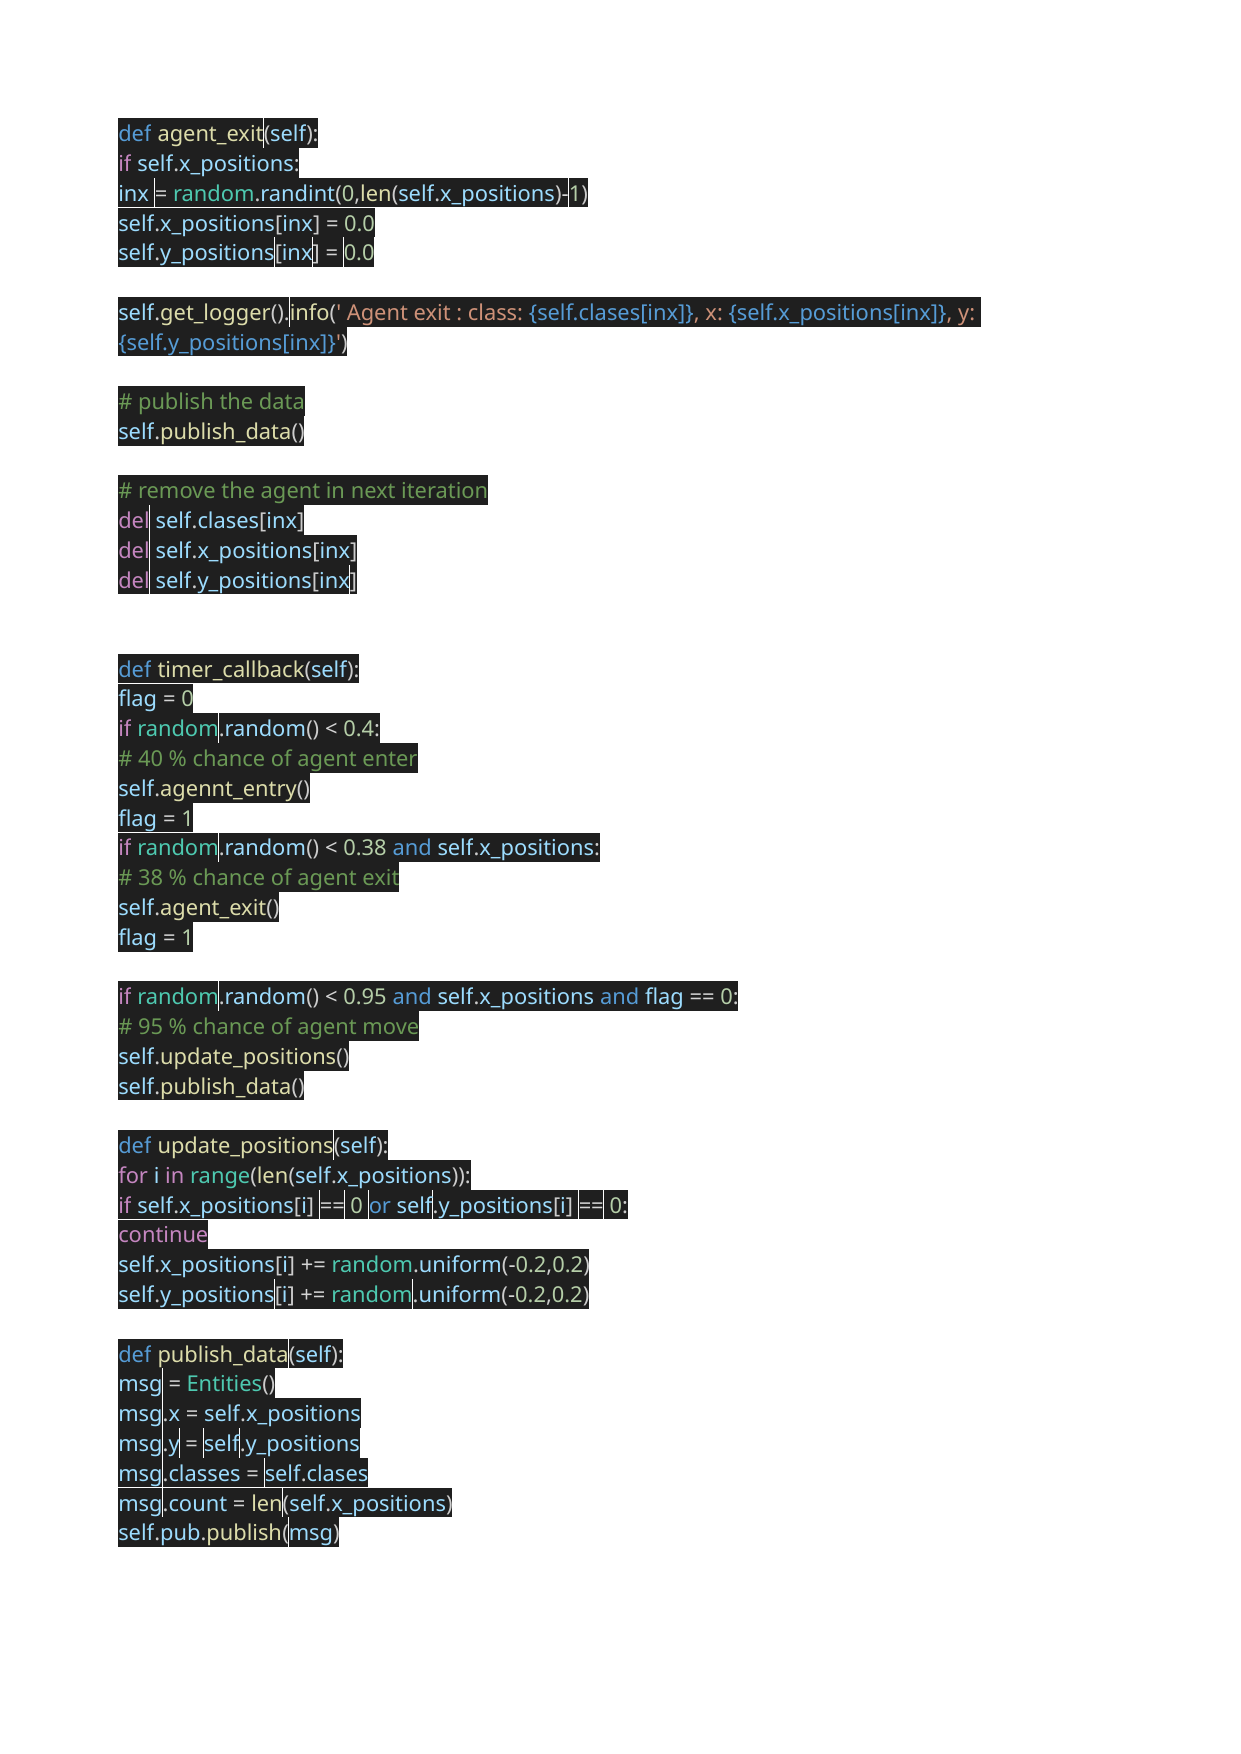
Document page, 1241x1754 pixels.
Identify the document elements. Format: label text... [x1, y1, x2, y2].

text del self.clases[inx] [118, 505, 1122, 535]
text self.get_logger().info(' Agent exit : class: {self.clases[inx]}, x: {self.x_positions[inx]}, y: {self.y_positions[inx]}') [118, 297, 1122, 356]
text self.publish_data() [118, 416, 1122, 446]
text del self.y_positions[inx] [118, 565, 1122, 594]
text if self.x_positions[i] == 0 or self.y_positions[i] == 0: [118, 1190, 1122, 1219]
text if random.random() < 0.95 and self.x_positions and flag == 0: [118, 981, 1122, 1011]
text self.agennt_entry() [118, 773, 1122, 803]
text # 95 % chance of agent move [118, 1011, 1122, 1041]
text if random.random() < 0.38 and self.x_positions: [118, 832, 1122, 862]
text self.x_positions[i] += random.uniform(-0.2,0.2) [118, 1249, 1122, 1279]
text def timer_callback(self): [118, 654, 1122, 683]
text flag = 1 [118, 803, 1122, 832]
text msg = Entities() [118, 1368, 1122, 1398]
text msg.count = len(self.x_positions) [118, 1487, 1122, 1517]
text # 40 % chance of agent enter [118, 743, 1122, 773]
text self.agent_exit() [118, 892, 1122, 922]
text # publish the data [118, 386, 1122, 416]
text def update_positions(self): [118, 1130, 1122, 1160]
text # remove the agent in next iteration [118, 475, 1122, 505]
text msg.classes = self.clases [118, 1458, 1122, 1487]
text def publish_data(self): [118, 1338, 1122, 1368]
text self.x_positions[inx] = 0.0 [118, 207, 1122, 237]
text self.update_positions() [118, 1041, 1122, 1071]
text # 38 % chance of agent exit [118, 862, 1122, 892]
text flag = 0 [118, 683, 1122, 713]
text self.pub.publish(msg) [118, 1517, 1122, 1547]
text for i in range(len(self.x_positions)): [118, 1160, 1122, 1190]
text continue [118, 1219, 1122, 1249]
text flag = 1 [118, 922, 1122, 952]
text msg.y = self.y_positions [118, 1428, 1122, 1458]
text self.y_positions[i] += random.uniform(-0.2,0.2) [118, 1279, 1122, 1309]
text msg.x = self.x_positions [118, 1398, 1122, 1428]
text self.y_positions[inx] = 0.0 [118, 237, 1122, 267]
text self.publish_data() [118, 1071, 1122, 1100]
text inx = random.randint(0,len(self.x_positions)-1) [118, 178, 1122, 207]
text del self.x_positions[inx] [118, 535, 1122, 565]
text if random.random() < 0.4: [118, 713, 1122, 743]
text def agent_exit(self): [118, 118, 1122, 148]
text if self.x_positions: [118, 148, 1122, 178]
